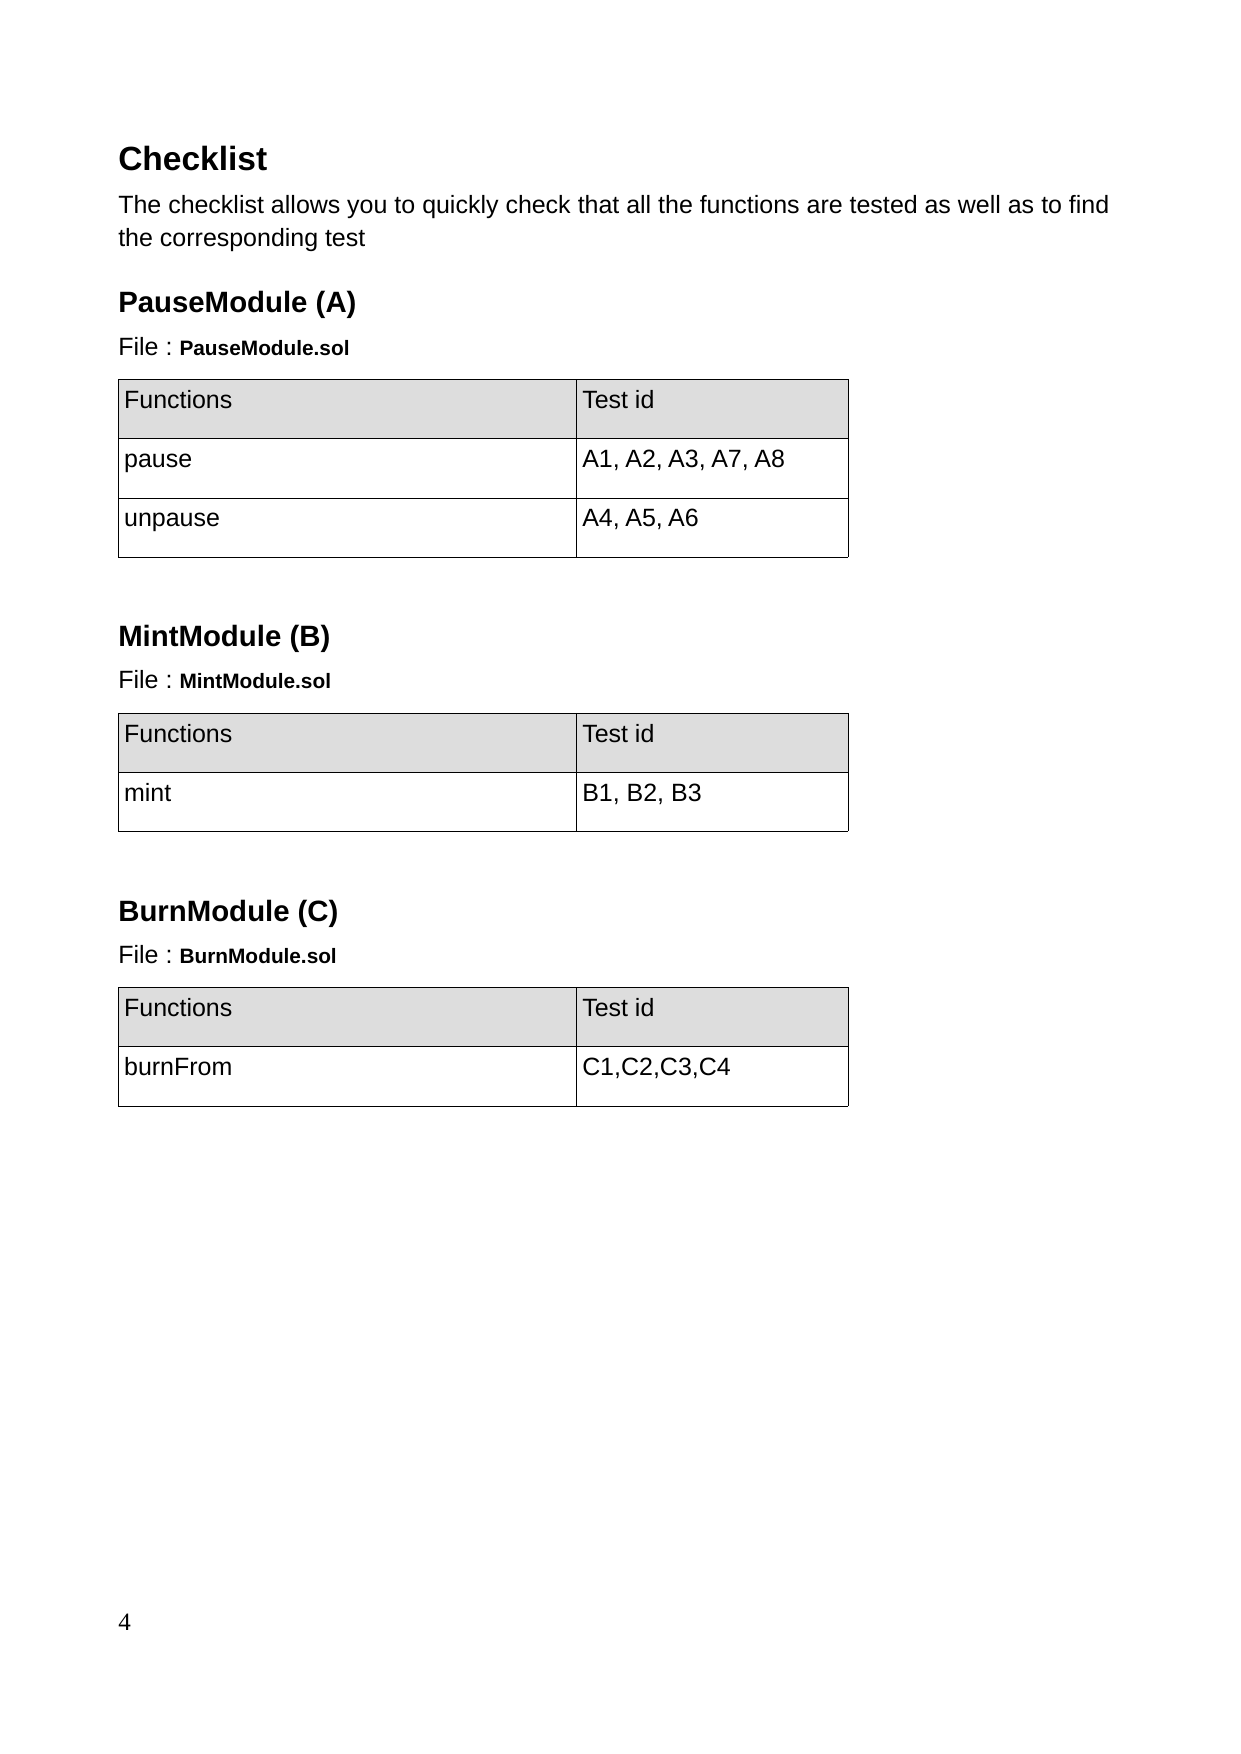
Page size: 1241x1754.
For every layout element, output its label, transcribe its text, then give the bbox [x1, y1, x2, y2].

subtitle Checklist [118, 139, 1122, 178]
table_header Functions [119, 380, 576, 438]
subtitle PauseModule (A) [118, 285, 1122, 319]
subtitle MintModule (B) [118, 619, 1122, 653]
table_cell A1, A2, A3, A7, A8 [577, 439, 848, 497]
text File : BurnModule.sol [118, 940, 1122, 968]
table_cell pause [119, 439, 576, 497]
subtitle BurnModule (C) [118, 893, 1122, 927]
table_cell mint [119, 773, 576, 831]
table_cell burnFrom [119, 1047, 576, 1106]
text The checklist allows you to quickly check that all the functions are tested as well as to find the corresponding test [118, 190, 1122, 252]
table_cell unpause [119, 499, 576, 557]
table_header Functions [119, 714, 576, 772]
text File : MintModule.sol [118, 665, 1122, 694]
table_cell A4, A5, A6 [577, 499, 848, 557]
table_cell B1, B2, B3 [577, 773, 848, 831]
text File : PauseModule.sol [118, 332, 1122, 360]
table_header Test id [577, 988, 848, 1046]
table_cell C1,C2,C3,C4 [577, 1047, 848, 1106]
table_header Functions [119, 988, 576, 1046]
table_header Test id [577, 380, 848, 438]
table_header Test id [577, 714, 848, 772]
